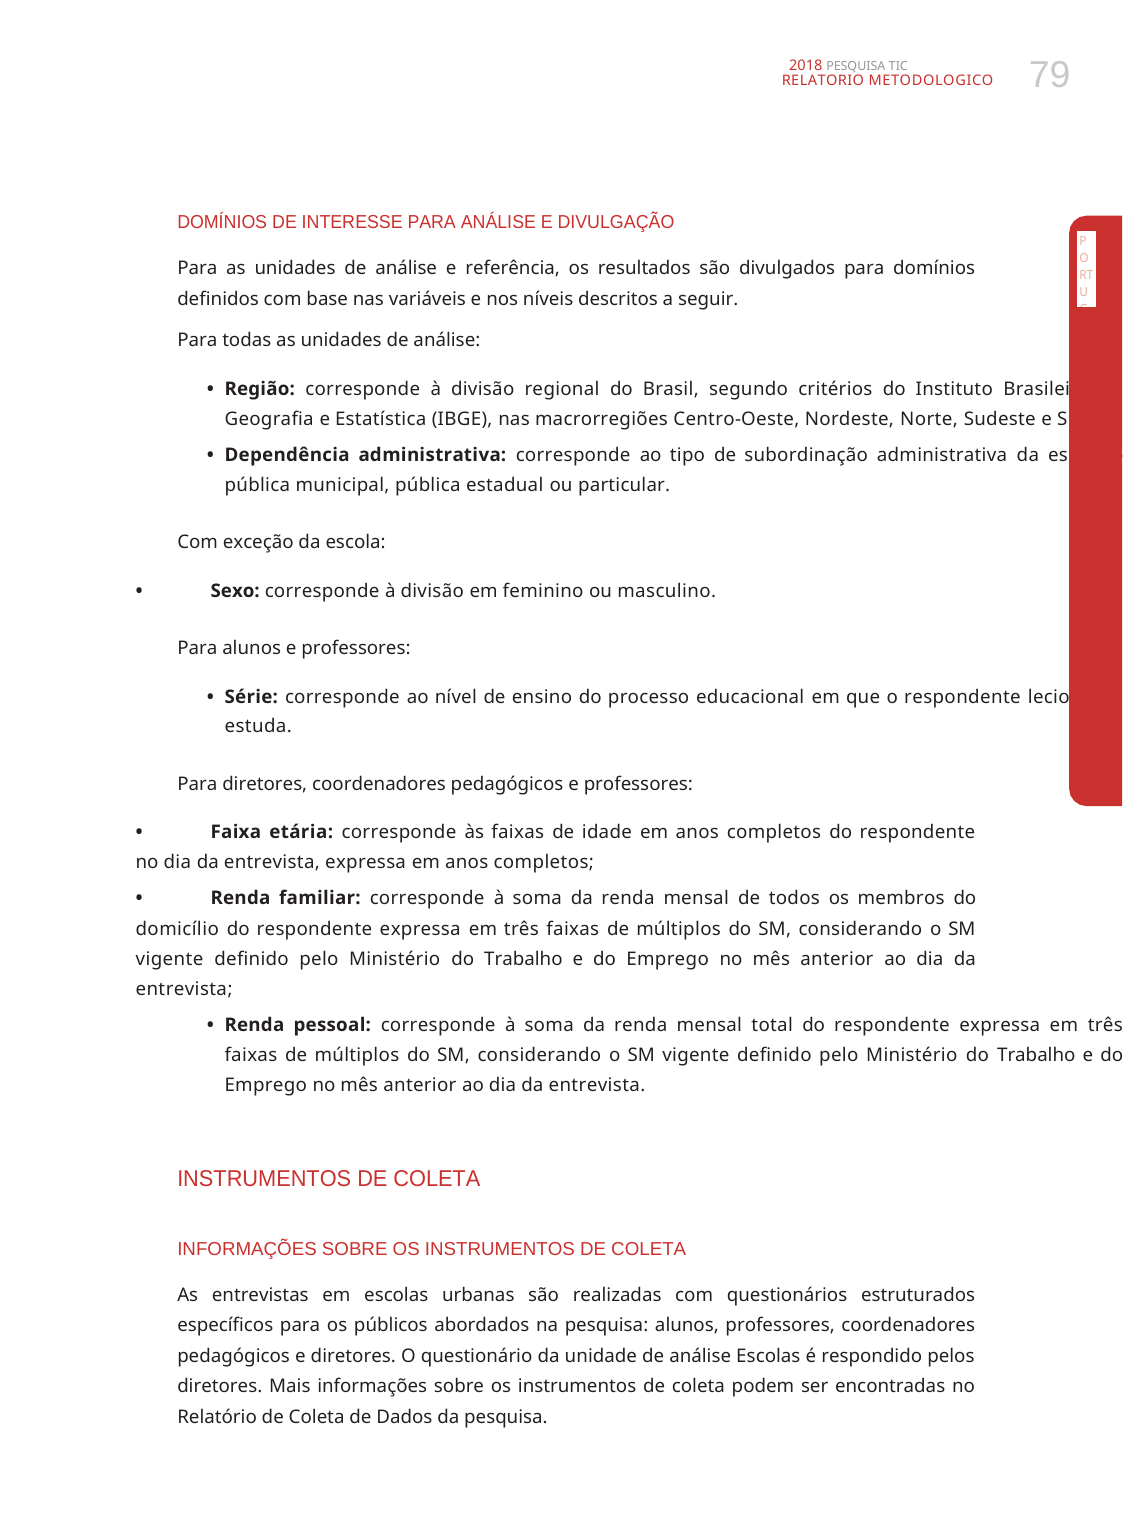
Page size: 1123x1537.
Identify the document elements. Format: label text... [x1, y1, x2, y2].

subtitle INSTRUMENTOS DE COLETA [177, 1165, 1123, 1191]
list Dependência administrativa: corresponde ao tipo de subordinação administrativa da escola – pública municipal, pública estadual ou particular. [207, 442, 1069, 497]
list Renda familiar: corresponde à soma da renda mensal de todos os membros do domicílio do respondente expressa em três faixas de múltiplos do SM, considerando o SM vigente definido pelo Ministério do Trabalho e do Emprego no mês anterior ao dia da entrevista; [135, 885, 976, 1001]
text Com exceção da escola: [177, 528, 1069, 554]
text As entrevistas em escolas urbanas são realizadas com questionários estruturados específicos para os públicos abordados na pesquisa: alunos, professores, coordenadores pedagógicos e diretores. O questionário da unidade de análise Escolas é respondido pelos diretores. Mais informações sobre os instrumentos de coleta podem ser encontradas no Relatório de Coleta de Dados da pesquisa. [177, 1281, 976, 1429]
text Para todas as unidades de análise: [177, 326, 1069, 352]
list Faixa etária: corresponde às faixas de idade em anos completos do respondente no dia da entrevista, expressa em anos completos; [135, 819, 976, 874]
list Renda pessoal: corresponde à soma da renda mensal total do respondente expressa em três faixas de múltiplos do SM, considerando o SM vigente definido pelo Ministério do Trabalho e do Emprego no mês anterior ao dia da entrevista. [207, 1011, 1123, 1097]
list Região: corresponde à divisão regional do Brasil, segundo critérios do Instituto Brasileiro de Geografia e Estatística (IBGE), nas macrorregiões Centro-Oeste, Nordeste, Norte, Sudeste e Sul; [207, 376, 1069, 431]
text PORTUGUÊS [1079, 232, 1096, 307]
list Sexo: corresponde à divisão em feminino ou masculino. [135, 577, 1069, 603]
text Para as unidades de análise e referência, os resultados são divulgados para domínios definidos com base nas variáveis e nos níveis descritos a seguir. [177, 255, 976, 311]
text DOMÍNIOS DE INTERESSE PARA ANÁLISE E DIVULGAÇÃO [177, 211, 1123, 233]
list Série: corresponde ao nível de ensino do processo educacional em que o respondente leciona ou estuda. [207, 683, 1069, 738]
text INFORMAÇÕES SOBRE OS INSTRUMENTOS DE COLETA [177, 1237, 1123, 1259]
text Para alunos e professores: [177, 634, 1069, 659]
text Para diretores, coordenadores pedagógicos e professores: [177, 770, 1070, 795]
